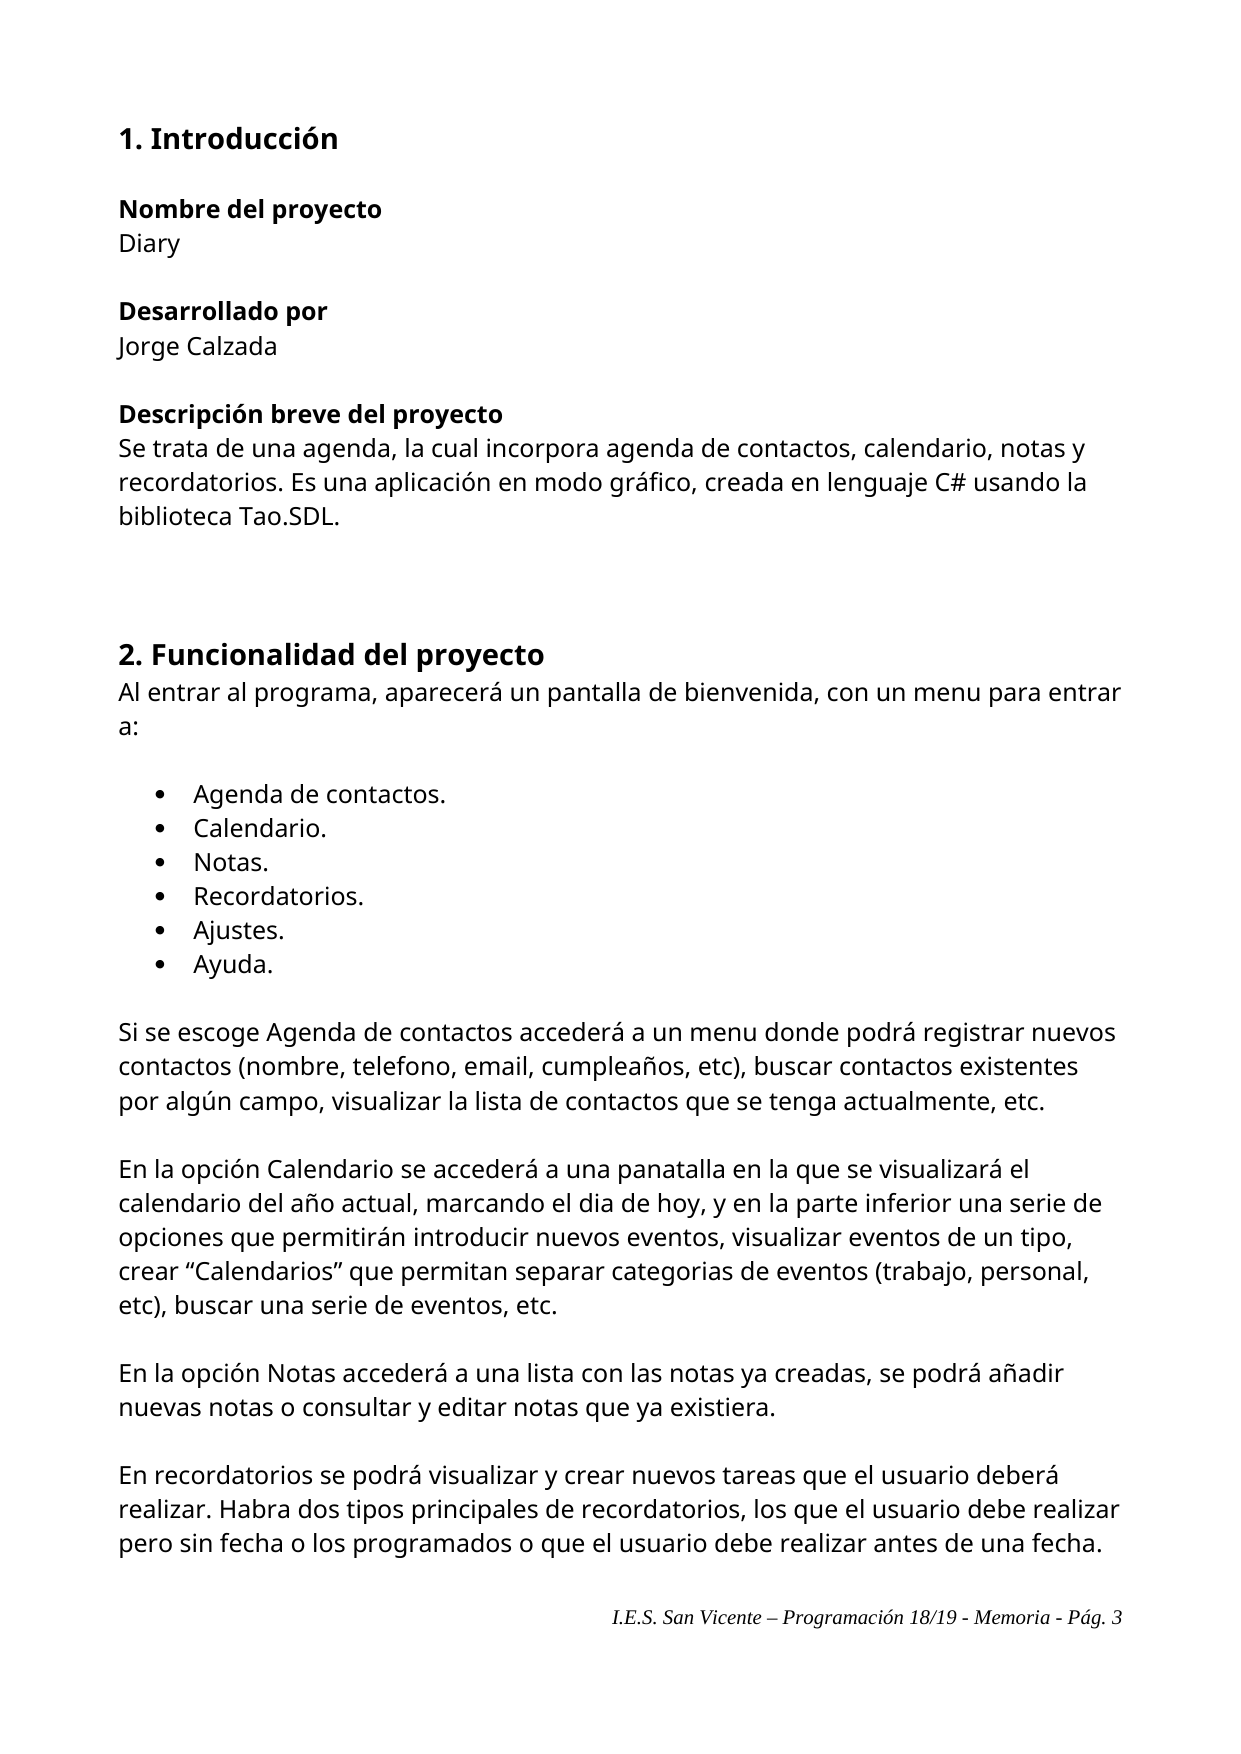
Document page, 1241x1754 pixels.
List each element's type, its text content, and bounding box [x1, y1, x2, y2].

subtitle 2. Funcionalidad del proyecto [118, 635, 1122, 674]
list Recordatorios. [156, 879, 1122, 913]
text En la opción Notas accederá a una lista con las notas ya creadas, se podrá añadir nuevas notas o consultar y editar notas que ya existiera. [118, 1356, 1122, 1424]
text Descripción breve del proyecto [118, 396, 1122, 430]
text Diary [118, 226, 1122, 260]
list Agenda de contactos. [156, 777, 1122, 811]
list Ajustes. [156, 913, 1122, 947]
text Jorge Calzada [118, 328, 1122, 362]
list Calendario. [156, 811, 1122, 845]
text Se trata de una agenda, la cual incorpora agenda de contactos, calendario, notas y recordatorios. Es una aplicación en modo gráfico, creada en lenguaje C# usando la biblioteca Tao.SDL. [118, 430, 1122, 532]
text En la opción Calendario se accederá a una panatalla en la que se visualizará el calendario del año actual, marcando el dia de hoy, y en la parte inferior una serie de opciones que permitirán introducir nuevos eventos, visualizar eventos de un tipo, crear “Calendarios” que permitan separar categorias de eventos (trabajo, personal, etc), buscar una serie de eventos, etc. [118, 1151, 1122, 1322]
list Ayuda. [156, 947, 1122, 981]
text Si se escoge Agenda de contactos accederá a un menu donde podrá registrar nuevos contactos (nombre, telefono, email, cumpleaños, etc), buscar contactos existentes por algún campo, visualizar la lista de contactos que se tenga actualmente, etc. [118, 1015, 1122, 1117]
list Notas. [156, 845, 1122, 879]
text Nombre del proyecto [118, 192, 1122, 226]
text En recordatorios se podrá visualizar y crear nuevos tareas que el usuario deberá realizar. Habra dos tipos principales de recordatorios, los que el usuario debe realizar pero sin fecha o los programados o que el usuario debe realizar antes de una fecha. [118, 1458, 1122, 1560]
text Desarrollado por [118, 294, 1122, 328]
text Al entrar al programa, aparecerá un pantalla de bienvenida, con un menu para entrar a: [118, 674, 1122, 742]
subtitle 1. Introducción [118, 118, 1122, 158]
